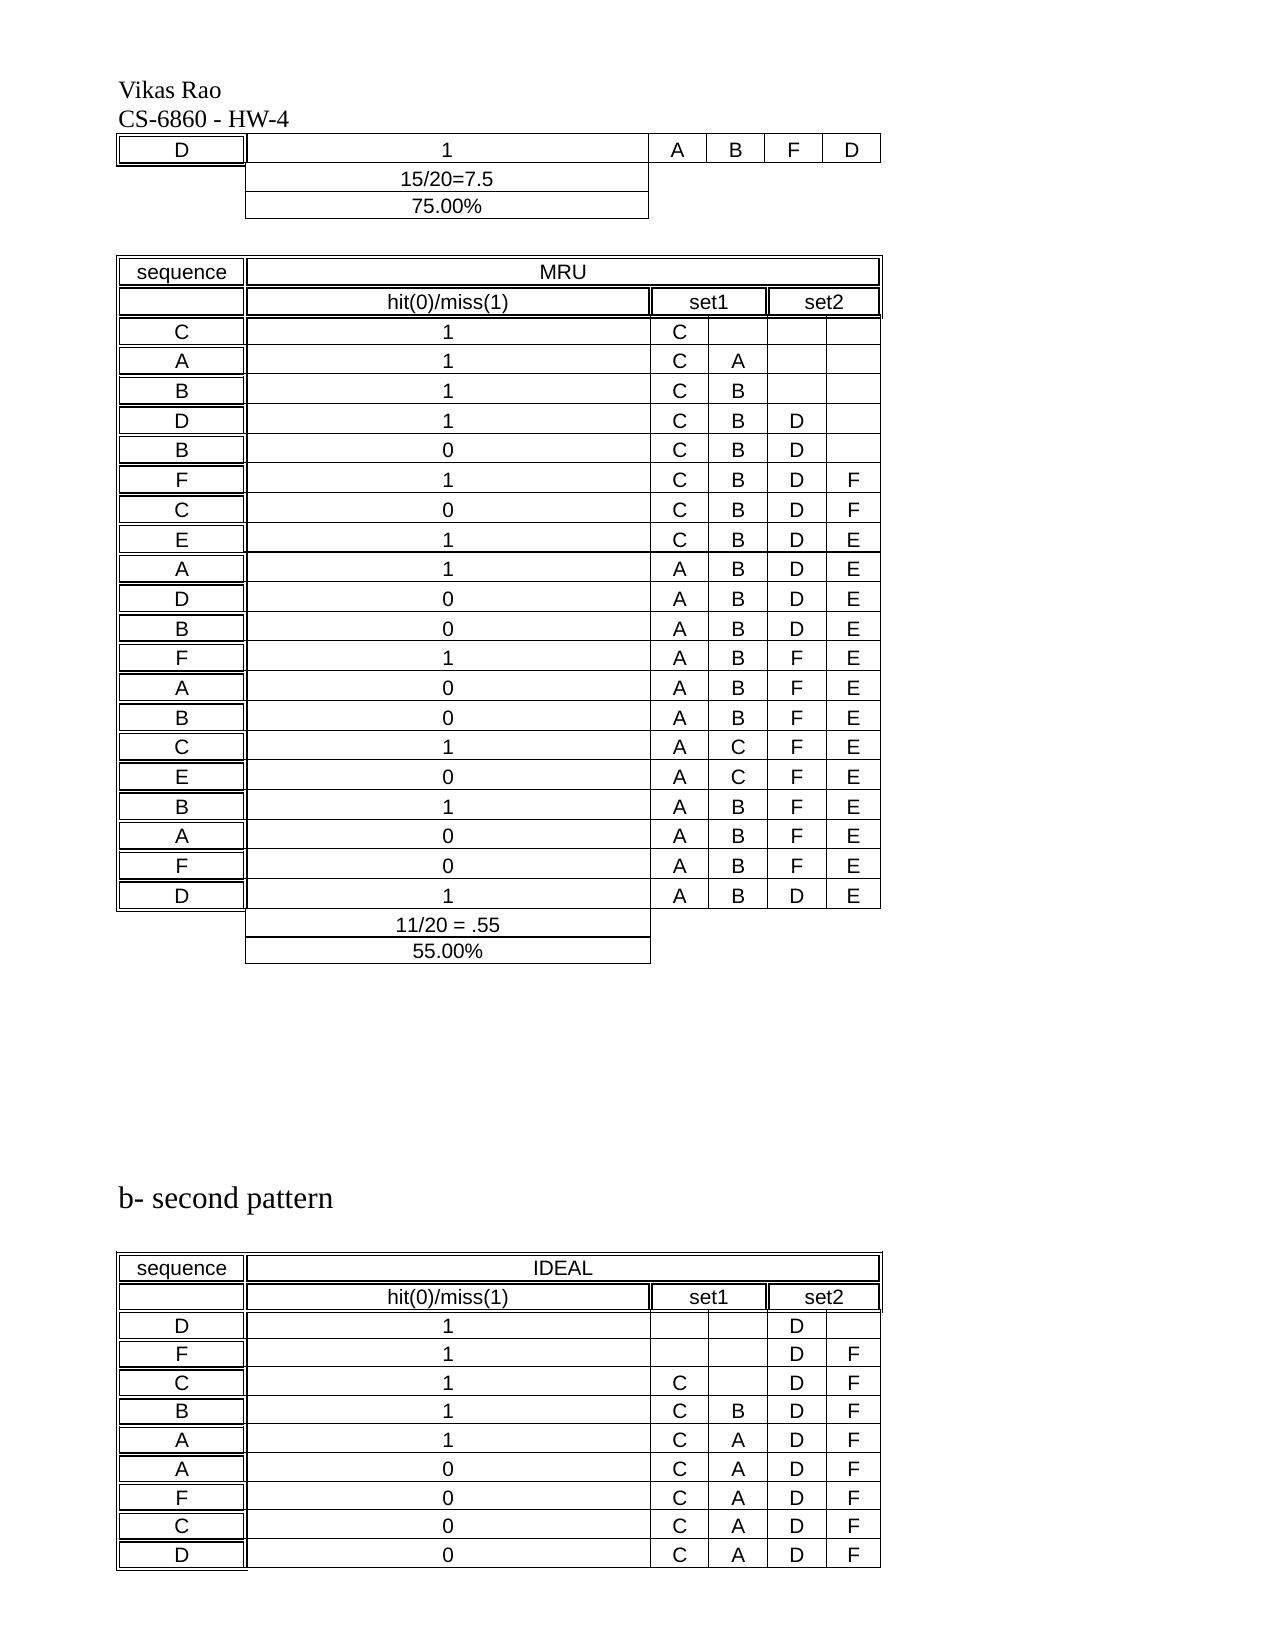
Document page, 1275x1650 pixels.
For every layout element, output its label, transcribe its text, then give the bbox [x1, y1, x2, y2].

table_cell E [827, 671, 880, 700]
table_cell B [707, 134, 764, 162]
table_cell 1 [248, 134, 648, 162]
table_cell B [709, 641, 767, 670]
table_cell D [120, 586, 243, 611]
table_cell [651, 936, 709, 963]
table_cell [709, 909, 767, 936]
table_cell [826, 936, 881, 963]
table_cell [827, 434, 880, 462]
table_cell 1 [248, 731, 650, 759]
table_cell 0 [248, 582, 650, 611]
table_cell F [827, 1367, 880, 1395]
table_cell F [827, 1453, 880, 1481]
table_cell 0 [248, 760, 650, 789]
table_cell F [768, 671, 826, 700]
table_cell C [120, 497, 243, 522]
table_cell E [827, 879, 880, 908]
table_cell [709, 1313, 767, 1337]
table_cell E [120, 764, 243, 789]
table_cell D [120, 883, 243, 908]
table_cell A [651, 849, 708, 878]
table_cell A [120, 1457, 243, 1481]
table_cell A [651, 612, 708, 640]
table_cell D [768, 1539, 826, 1567]
table_cell F [768, 701, 826, 729]
table_header MRU [248, 259, 878, 284]
table_cell [768, 936, 826, 963]
table_cell 0 [248, 1539, 650, 1567]
table_cell F [120, 1485, 243, 1509]
table_cell hit(0)/miss(1) [248, 1285, 648, 1309]
table_cell 75.00% [246, 192, 648, 217]
table_cell [764, 191, 822, 217]
table_cell C [651, 1510, 708, 1538]
table_cell A [651, 671, 708, 700]
table_cell F [827, 1510, 880, 1538]
table_cell 0 [248, 434, 650, 462]
table_cell 1 [248, 374, 650, 403]
table_cell D [768, 553, 826, 581]
table_cell A [120, 1428, 243, 1452]
table_cell F [827, 463, 880, 492]
table_cell A [709, 1510, 767, 1538]
table_cell A [651, 731, 708, 759]
table_cell B [120, 1400, 243, 1423]
table_cell [823, 191, 881, 217]
table_cell E [827, 523, 880, 551]
table_cell B [709, 434, 767, 462]
table_cell F [120, 853, 243, 878]
table_cell E [827, 760, 880, 789]
table_cell F [827, 1539, 880, 1567]
table_cell 1 [248, 1339, 650, 1366]
table_cell [649, 163, 706, 191]
table_cell B [709, 849, 767, 878]
table_cell 1 [248, 1396, 650, 1423]
table_cell C [651, 1482, 708, 1509]
table_cell F [768, 760, 826, 789]
table_cell [826, 909, 881, 936]
table_cell A [651, 701, 708, 729]
table_cell 0 [248, 849, 650, 878]
table_cell 11/20 = .55 [246, 909, 650, 936]
table_cell [706, 191, 764, 217]
table_cell F [768, 790, 826, 818]
table_cell D [768, 523, 826, 551]
table_cell F [827, 1424, 880, 1452]
table_cell 1 [248, 553, 650, 581]
table_header IDEAL [248, 1256, 878, 1280]
table_cell [827, 319, 880, 343]
table_cell [649, 191, 706, 217]
table_cell D [768, 404, 826, 433]
table_cell A [120, 348, 243, 373]
table_cell A [709, 1424, 767, 1452]
table_cell set2 [770, 289, 878, 314]
table_cell F [768, 731, 826, 759]
table_cell A [709, 345, 767, 373]
table_cell E [827, 849, 880, 878]
table_cell 1 [248, 319, 650, 343]
table_cell C [651, 463, 708, 492]
table_cell 0 [248, 820, 650, 848]
table_cell B [709, 374, 767, 403]
table_cell 0 [248, 612, 650, 640]
table_cell C [709, 731, 767, 759]
table_cell [709, 936, 767, 963]
table_header sequence [120, 1256, 243, 1280]
table_cell [118, 912, 245, 936]
table_cell D [768, 1453, 826, 1481]
table_cell [118, 191, 245, 217]
table_cell C [651, 1396, 708, 1423]
table_cell A [120, 823, 243, 848]
table_cell 0 [248, 1453, 650, 1481]
table_cell 0 [248, 493, 650, 522]
table_header sequence [120, 259, 243, 284]
table_cell A [651, 641, 708, 670]
table_cell B [709, 553, 767, 581]
table_cell [827, 1313, 880, 1337]
table_cell [706, 163, 764, 191]
table_cell [709, 1367, 767, 1395]
table_cell D [120, 1543, 243, 1567]
table_cell 1 [248, 345, 650, 373]
table_cell 1 [248, 1424, 650, 1452]
table_cell 55.00% [246, 938, 650, 963]
table_cell A [651, 760, 708, 789]
table_cell D [768, 612, 826, 640]
table_cell 0 [248, 701, 650, 729]
table_cell B [120, 437, 243, 462]
table_cell 15/20=7.5 [246, 163, 648, 191]
table_cell hit(0)/miss(1) [248, 289, 648, 314]
table_cell B [709, 879, 767, 908]
table_cell B [120, 794, 243, 818]
table_cell C [709, 760, 767, 789]
table_cell A [651, 553, 708, 581]
table_cell [118, 936, 245, 963]
table_cell B [120, 378, 243, 403]
table_cell E [827, 641, 880, 670]
table_cell [120, 1285, 243, 1309]
table_cell 1 [248, 463, 650, 492]
table_cell [764, 163, 822, 191]
table_cell D [120, 1313, 243, 1337]
table_cell 1 [248, 641, 650, 670]
table_cell [709, 1339, 767, 1366]
table_cell B [120, 705, 243, 729]
table_cell A [120, 556, 243, 581]
table_cell B [709, 612, 767, 640]
table_cell B [709, 820, 767, 848]
table_cell D [768, 1367, 826, 1395]
table_cell [823, 163, 881, 191]
table_cell A [649, 134, 706, 162]
text b- second pattern [118, 1179, 1157, 1216]
table_cell set1 [653, 289, 765, 314]
table_cell B [709, 1396, 767, 1423]
table_cell F [765, 134, 822, 162]
table_cell D [768, 1339, 826, 1366]
table_cell E [827, 820, 880, 848]
table_cell 1 [248, 879, 650, 908]
table_cell 1 [248, 790, 650, 818]
table_cell B [709, 523, 767, 551]
table_cell D [768, 879, 826, 908]
table_cell C [651, 523, 708, 551]
table_cell C [120, 1514, 243, 1538]
table_cell A [709, 1482, 767, 1509]
table_cell D [768, 493, 826, 522]
table_cell D [823, 134, 880, 162]
table_cell D [768, 1424, 826, 1452]
table_cell F [827, 493, 880, 522]
table_cell F [768, 849, 826, 878]
table_cell C [651, 493, 708, 522]
table_cell C [651, 345, 708, 373]
table_cell D [768, 582, 826, 611]
table_cell set2 [770, 1285, 878, 1309]
table_cell [120, 289, 243, 314]
table_cell [651, 1313, 708, 1337]
table_cell F [120, 467, 243, 492]
table_cell E [827, 612, 880, 640]
table_cell A [651, 879, 708, 908]
table_cell A [651, 790, 708, 818]
table_cell F [827, 1396, 880, 1423]
table_cell B [709, 493, 767, 522]
table_cell C [651, 404, 708, 433]
table_cell [827, 374, 880, 403]
table_cell D [768, 434, 826, 462]
table_cell C [651, 434, 708, 462]
table_cell C [651, 319, 708, 343]
table_cell F [827, 1339, 880, 1366]
table_cell F [120, 1342, 243, 1366]
table_cell 0 [248, 671, 650, 700]
table_cell [768, 345, 826, 373]
table_cell C [651, 374, 708, 403]
table_cell E [827, 701, 880, 729]
table_cell B [709, 701, 767, 729]
table_cell A [709, 1453, 767, 1481]
table_cell [827, 404, 880, 433]
table_cell 1 [248, 1367, 650, 1395]
table_cell 1 [248, 404, 650, 433]
table_cell D [120, 408, 243, 433]
table_cell A [120, 675, 243, 700]
table_cell C [651, 1424, 708, 1452]
table_cell A [651, 820, 708, 848]
table_cell [651, 909, 709, 936]
table_cell B [709, 582, 767, 611]
table_cell D [768, 1396, 826, 1423]
table_cell 0 [248, 1482, 650, 1509]
table_cell C [120, 1371, 243, 1395]
table_cell F [827, 1482, 880, 1509]
table_cell C [120, 734, 243, 759]
table_cell C [651, 1539, 708, 1567]
table_cell [768, 319, 826, 343]
table_cell A [651, 582, 708, 611]
table_cell set1 [653, 1285, 765, 1309]
table_cell F [120, 645, 243, 670]
table_cell B [709, 671, 767, 700]
table_cell B [709, 790, 767, 818]
table_cell 1 [248, 1313, 650, 1337]
table_cell F [768, 641, 826, 670]
table_cell E [120, 526, 243, 551]
table_cell [709, 319, 767, 343]
table_cell E [827, 731, 880, 759]
table_cell D [120, 137, 243, 162]
table_cell A [709, 1539, 767, 1567]
table_cell C [651, 1453, 708, 1481]
table_cell [651, 1339, 708, 1366]
table_cell E [827, 582, 880, 611]
table_cell E [827, 790, 880, 818]
table_cell B [709, 463, 767, 492]
table_cell [768, 909, 826, 936]
table_cell D [768, 1313, 826, 1337]
table_cell [827, 345, 880, 373]
table_cell D [768, 1510, 826, 1538]
table_cell C [651, 1367, 708, 1395]
table_cell D [768, 463, 826, 492]
table_cell F [768, 820, 826, 848]
table_cell B [709, 404, 767, 433]
table_cell 1 [248, 523, 650, 551]
table_cell 0 [248, 1510, 650, 1538]
table_cell D [768, 1482, 826, 1509]
table_cell [768, 374, 826, 403]
table_cell [118, 167, 245, 191]
table_cell B [120, 616, 243, 640]
table_cell E [827, 553, 880, 581]
table_cell C [120, 319, 243, 343]
